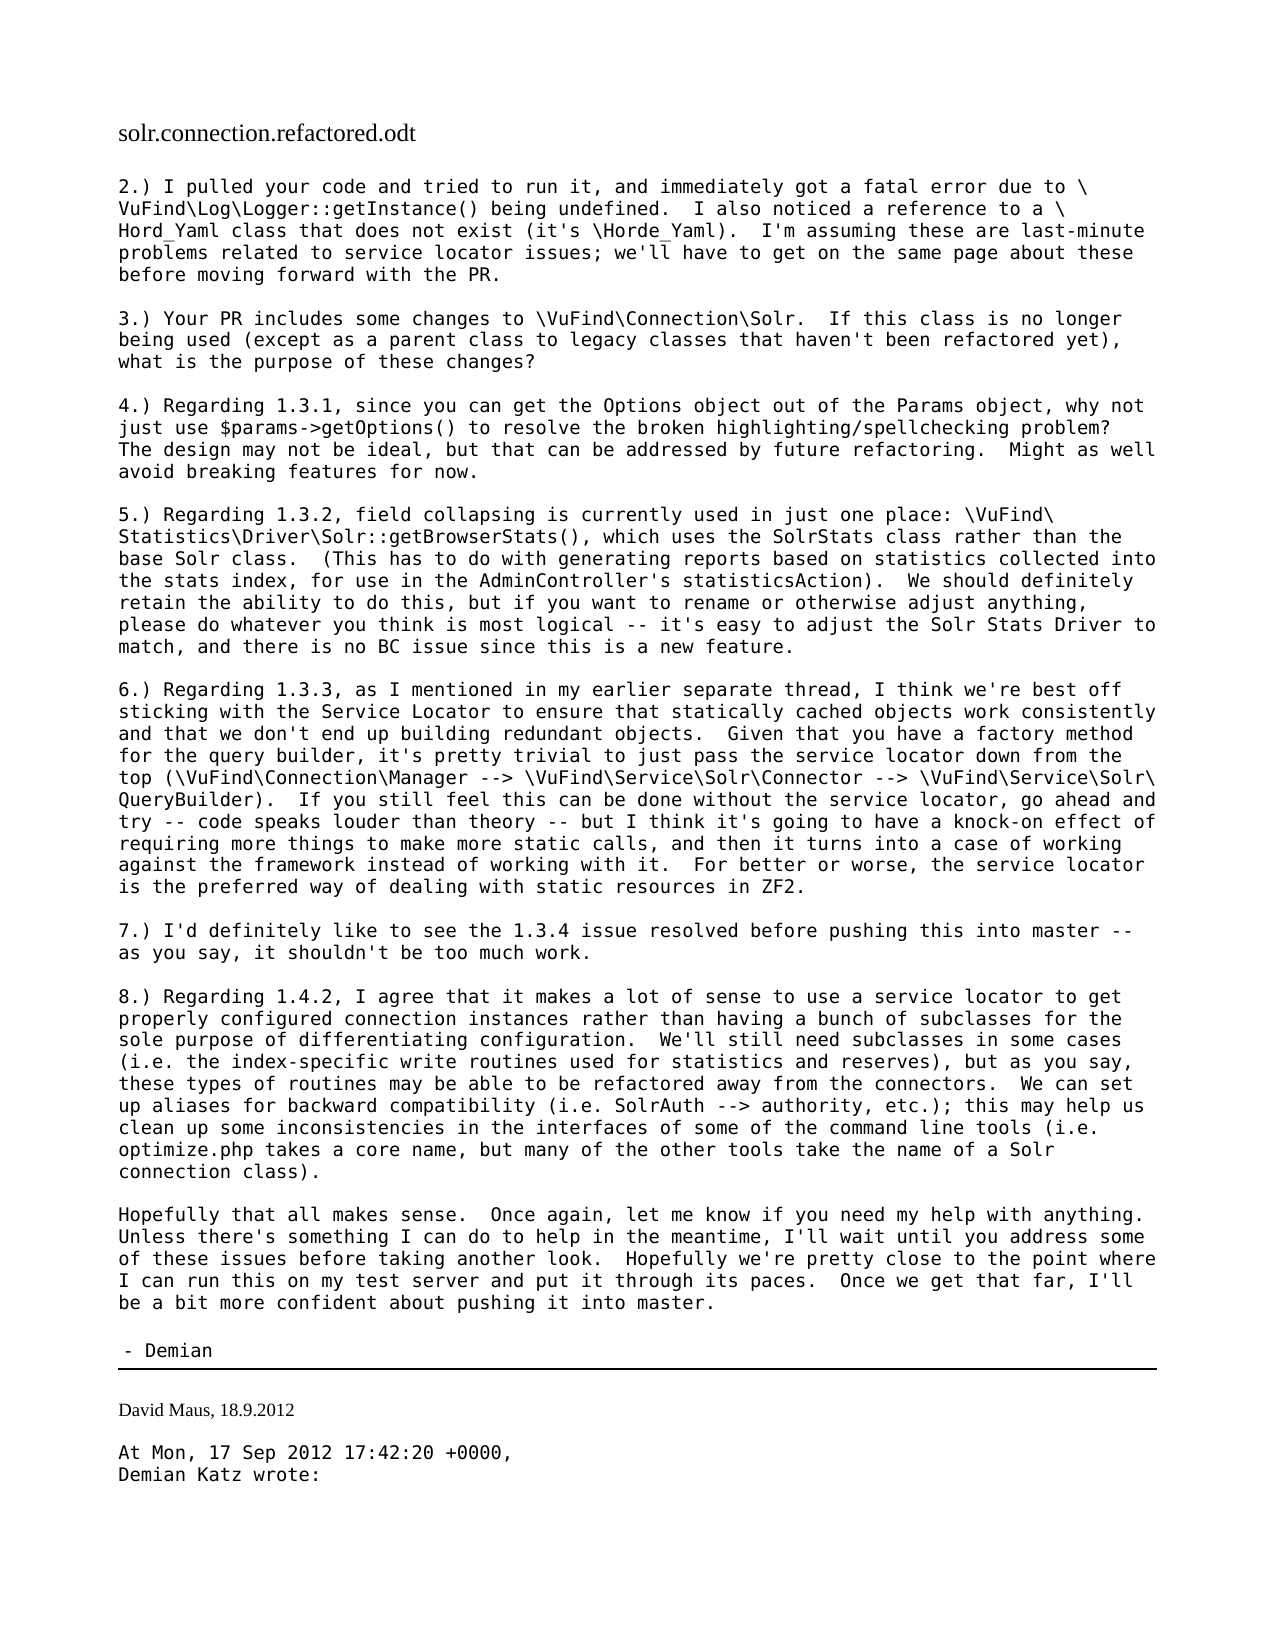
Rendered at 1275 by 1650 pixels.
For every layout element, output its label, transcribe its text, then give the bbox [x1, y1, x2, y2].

text David Maus, 18.9.2012 [118, 1399, 1157, 1421]
text 7.) I'd definitely like to see the 1.3.4 issue resolved before pushing this into master -- as you say, it shouldn't be too much work. [118, 920, 1157, 964]
text 4.) Regarding 1.3.1, since you can get the Options object out of the Params object, why not just use $params->getOptions() to resolve the broken highlighting/spellchecking problem? The design may not be ideal, but that can be addressed by future refactoring. Might as well avoid breaking features for now. [118, 395, 1157, 483]
text At Mon, 17 Sep 2012 17:42:20 +0000, [118, 1442, 1157, 1464]
text 3.) Your PR includes some changes to \VuFind\Connection\Solr. If this class is no longer being used (except as a parent class to legacy classes that haven't been refactored yet), what is the purpose of these changes? [118, 308, 1157, 373]
text 2.) I pulled your code and tried to run it, and immediately got a fatal error due to \VuFind\Log\Logger::getInstance() being undefined. I also noticed a reference to a \Hord_Yaml class that does not exist (it's \Horde_Yaml). I'm assuming these are last-minute problems related to service locator issues; we'll have to get on the same page about these before moving forward with the PR. [118, 176, 1157, 286]
text 5.) Regarding 1.3.2, field collapsing is currently used in just one place: \VuFind\Statistics\Driver\Solr::getBrowserStats(), which uses the SolrStats class rather than the base Solr class. (This has to do with generating reports based on statistics collected into the stats index, for use in the AdminController's statisticsAction). We should definitely retain the ability to do this, but if you want to rename or otherwise adjust anything, please do whatever you think is most logical -- it's easy to adjust the Solr Stats Driver to match, and there is no BC issue since this is a new feature. [118, 504, 1157, 658]
text Hopefully that all makes sense. Once again, let me know if you need my help with anything. Unless there's something I can do to help in the meantime, I'll wait until you address some of these issues before taking another look. Hopefully we're pretty close to the point where I can run this on my test server and put it through its paces. Once we get that far, I'll be a bit more confident about pushing it into master. [118, 1204, 1157, 1314]
text Demian Katz wrote: [118, 1464, 1157, 1486]
text 8.) Regarding 1.4.2, I agree that it makes a lot of sense to use a service locator to get properly configured connection instances rather than having a bunch of subclasses for the sole purpose of differentiating configuration. We'll still need subclasses in some cases (i.e. the index-specific write routines used for statistics and reserves), but as you say, these types of routines may be able to be refactored away from the connectors. We can set up aliases for backward compatibility (i.e. SolrAuth --> authority, etc.); this may help us clean up some inconsistencies in the interfaces of some of the command line tools (i.e. optimize.php takes a core name, but many of the other tools take the name of a Solr connection class). [118, 986, 1157, 1183]
text - Demian [118, 1336, 1157, 1368]
text 6.) Regarding 1.3.3, as I mentioned in my earlier separate thread, I think we're best off sticking with the Service Locator to ensure that statically cached objects work consistently and that we don't end up building redundant objects. Given that you have a factory method for the query builder, it's pretty trivial to just pass the service locator down from the top (\VuFind\Connection\Manager --> \VuFind\Service\Solr\Connector --> \VuFind\Service\Solr\QueryBuilder). If you still feel this can be done without the service locator, go ahead and try -- code speaks louder than theory -- but I think it's going to have a knock-on effect of requiring more things to make more static calls, and then it turns into a case of working against the framework instead of working with it. For better or worse, the service locator is the preferred way of dealing with static resources in ZF2. [118, 679, 1157, 898]
